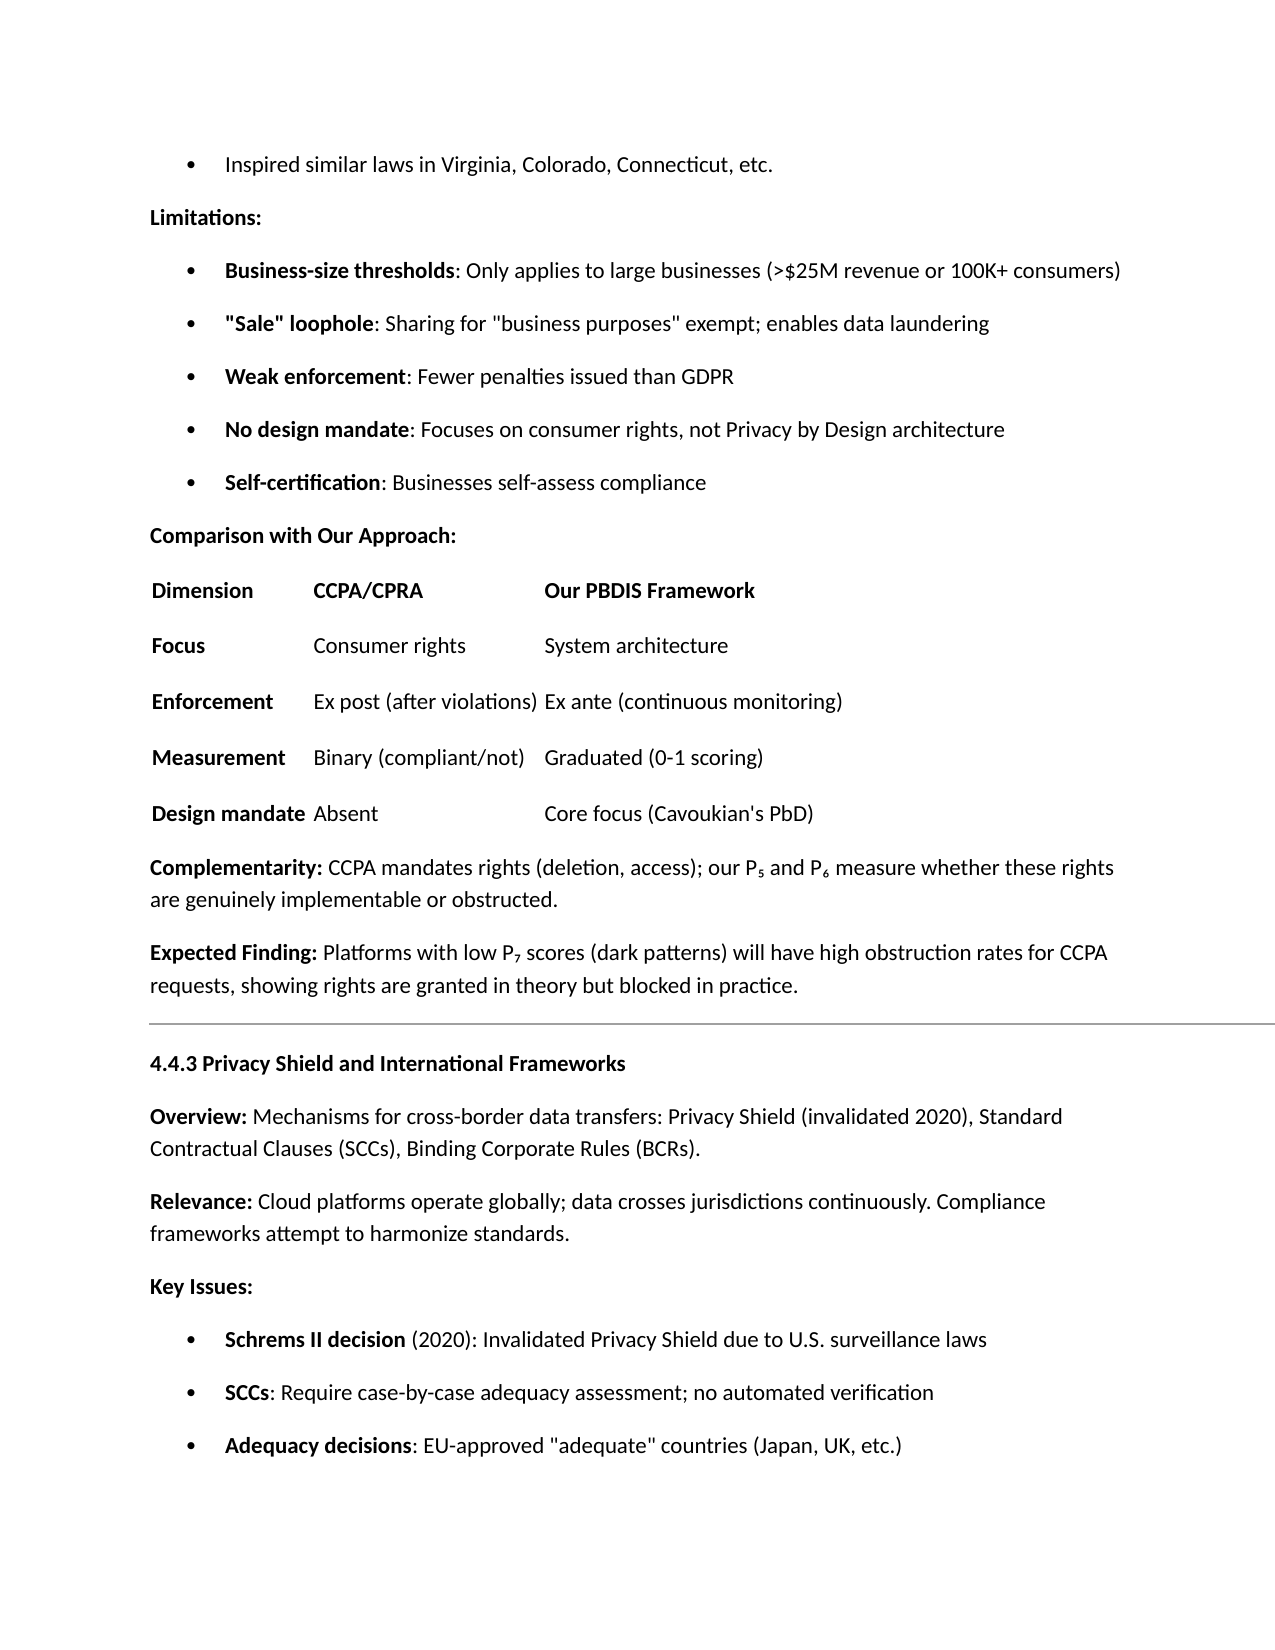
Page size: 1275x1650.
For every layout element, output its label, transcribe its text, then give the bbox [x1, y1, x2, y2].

list Weak enforcement: Fewer penalties issued than GDPR [187, 362, 1125, 390]
table_header Dimension [150, 574, 312, 630]
text 4.4.3 Privacy Shield and International Frameworks [150, 1049, 1125, 1077]
text Comparison with Our Approach: [150, 521, 1125, 549]
table_cell Consumer rights [312, 630, 543, 686]
list SCCs: Require case-by-case adequacy assessment; no automated verification [187, 1378, 1125, 1407]
table_cell Ex ante (continuous monitoring) [543, 686, 849, 742]
text Key Issues: [150, 1272, 1125, 1301]
table_cell Enforcement [150, 686, 312, 742]
list Schrems II decision (2020): Invalidated Privacy Shield due to U.S. surveillance laws [187, 1326, 1125, 1353]
table_cell System architecture [543, 630, 849, 686]
text Expected Finding: Platforms with low P₇ scores (dark patterns) will have high obstruction rates for CCPA requests, showing rights are granted in theory but blocked in practice. [150, 938, 1125, 999]
text Overview: Mechanisms for cross-border data transfers: Privacy Shield (invalidated 2020), Standard Contractual Clauses (SCCs), Binding Corporate Rules (BCRs). [150, 1102, 1125, 1162]
table_cell Absent [312, 798, 543, 853]
table_cell Focus [150, 630, 312, 686]
table_cell Binary (compliant/not) [312, 742, 543, 797]
text Complementarity: CCPA mandates rights (deletion, access); our P₅ and P₆ measure whether these rights are genuinely implementable or obstructed. [150, 853, 1125, 913]
table_cell Measurement [150, 742, 312, 797]
list Self-certification: Businesses self-assess compliance [187, 468, 1125, 496]
table_cell Graduated (0-1 scoring) [543, 742, 849, 797]
list "Sale" loophole: Sharing for "business purposes" exempt; enables data laundering [187, 309, 1125, 337]
table_cell Design mandate [150, 798, 312, 853]
text Limitations: [150, 203, 1125, 231]
text Relevance: Cloud platforms operate globally; data crosses jurisdictions continuously. Compliance frameworks attempt to harmonize standards. [150, 1187, 1125, 1247]
table_header CCPA/CPRA [312, 574, 543, 630]
table_header Our PBDIS Framework [543, 574, 849, 630]
list No design mandate: Focuses on consumer rights, not Privacy by Design architecture [187, 415, 1125, 443]
table_cell Core focus (Cavoukian's PbD) [543, 798, 849, 853]
list Business-size thresholds: Only applies to large businesses (>$25M revenue or 100K+ consumers) [187, 256, 1125, 284]
table_cell Ex post (after violations) [312, 686, 543, 742]
list Inspired similar laws in Virginia, Colorado, Connecticut, etc. [187, 150, 1125, 178]
list Adequacy decisions: EU-approved "adequate" countries (Japan, UK, etc.) [187, 1432, 1125, 1459]
